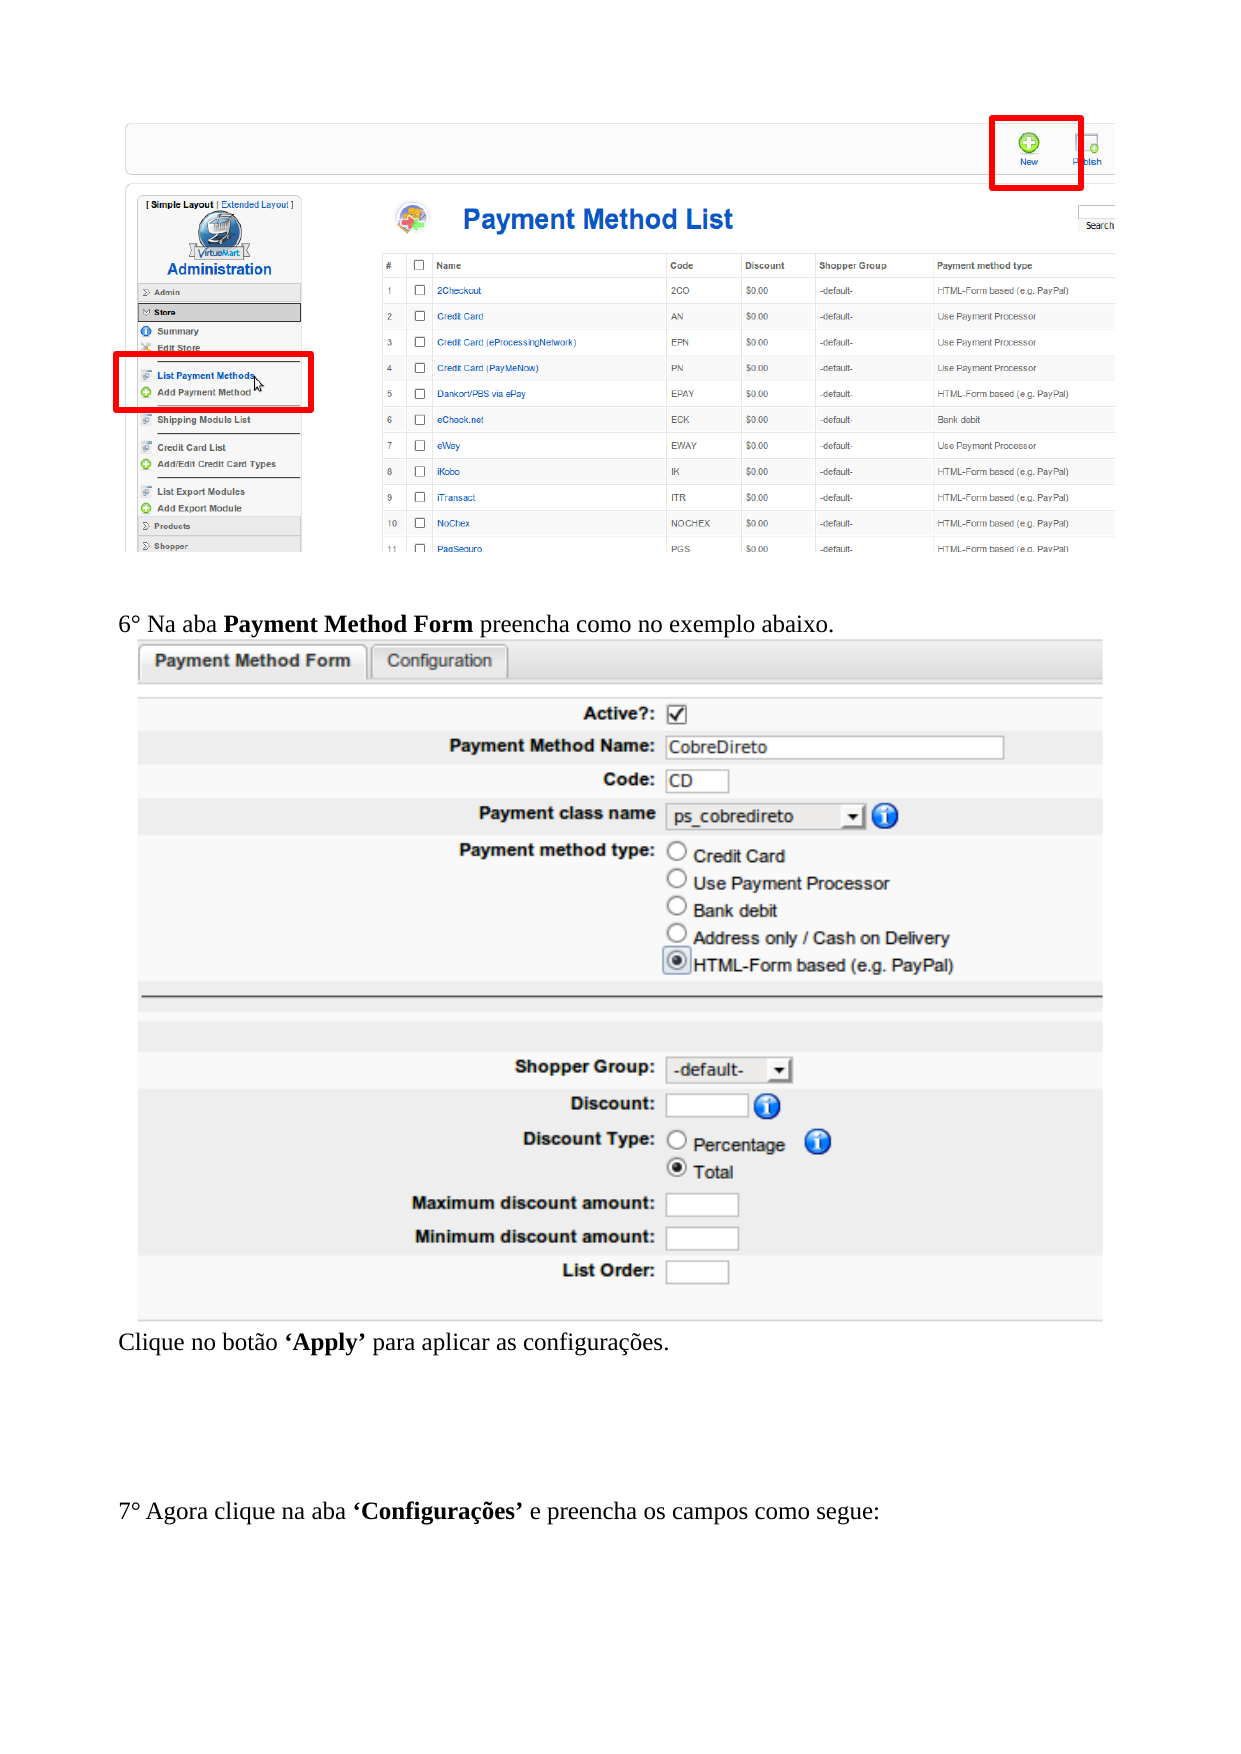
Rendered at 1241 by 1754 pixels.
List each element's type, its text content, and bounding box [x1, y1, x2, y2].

text 6° Na aba Payment Method Form preencha como no exemplo abaixo. [118, 609, 1122, 638]
text 7° Agora clique na aba ‘Configurações’ e preencha os campos como segue: [118, 1496, 1122, 1525]
picture [995, 121, 1078, 185]
picture [125, 357, 308, 407]
picture [137, 638, 1103, 1328]
text Clique no botão ‘Apply’ para aplicar as configurações. [118, 638, 1122, 1356]
picture [125, 118, 1115, 552]
